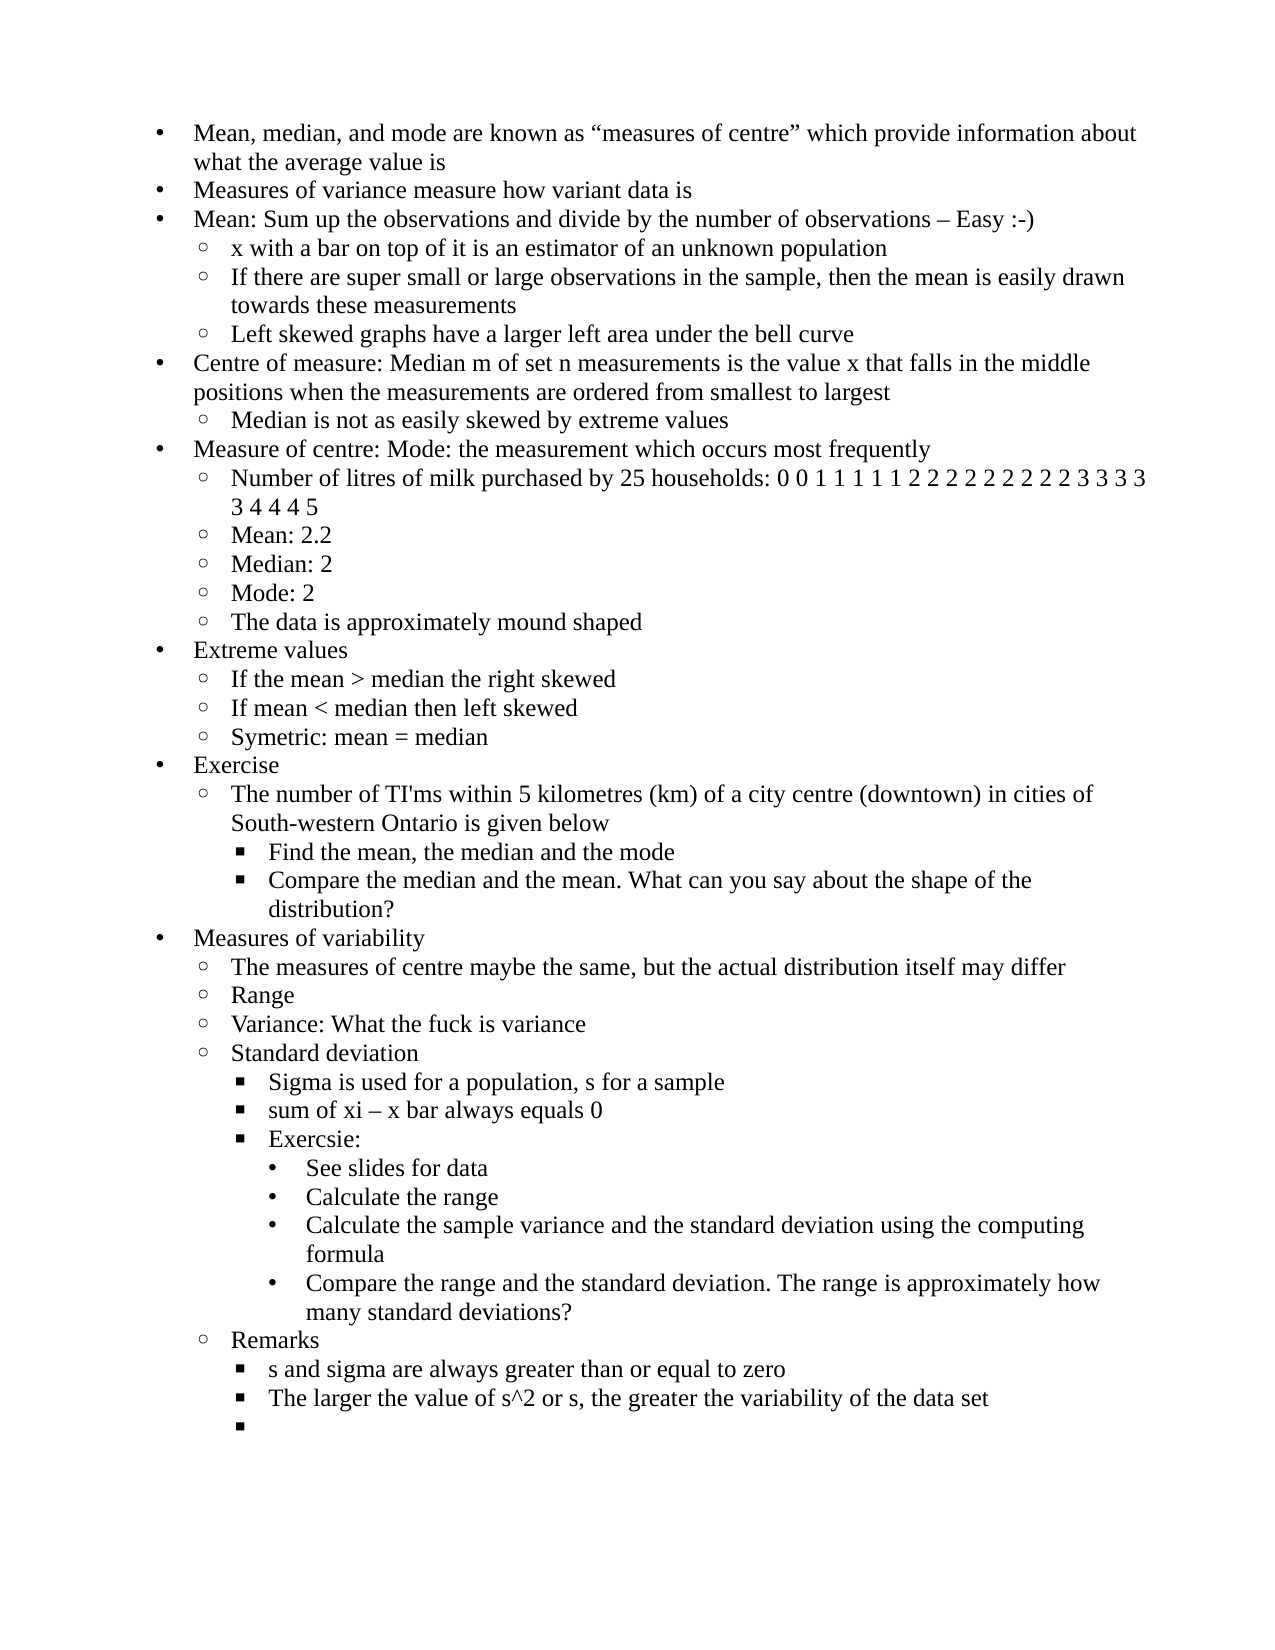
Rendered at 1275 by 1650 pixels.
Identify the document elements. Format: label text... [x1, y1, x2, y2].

list Symetric: mean = median [193, 722, 1157, 751]
list Range [193, 981, 1157, 1009]
list The larger the value of s^2 or s, the greater the variability of the data set [231, 1383, 1157, 1412]
list Remarks [193, 1326, 1157, 1354]
list Measures of variability [156, 923, 1157, 952]
list Measure of centre: Mode: the measurement which occurs most frequently [156, 434, 1157, 463]
list Mean, median, and mode are known as “measures of centre” which provide information about what the average value is [156, 118, 1157, 176]
list Number of litres of milk purchased by 25 households: 0 0 1 1 1 1 1 2 2 2 2 2 2 2 2 2 3 3 3 3 3 4 4 4 5 [193, 463, 1157, 521]
list x with a bar on top of it is an estimator of an unknown population [193, 233, 1157, 262]
list The number of TI'ms within 5 kilometres (km) of a city centre (downtown) in cities of South-western Ontario is given below [193, 779, 1157, 837]
list Variance: What the fuck is variance [193, 1009, 1157, 1038]
list Centre of measure: Median m of set n measurements is the value x that falls in the middle positions when the measurements are ordered from smallest to largest [156, 348, 1157, 406]
list The data is approximately mound shaped [193, 607, 1157, 636]
list Standard deviation [193, 1038, 1157, 1067]
list The measures of centre maybe the same, but the actual distribution itself may differ [193, 952, 1157, 981]
list Mean: Sum up the observations and divide by the number of observations – Easy :-) [156, 204, 1157, 233]
list Left skewed graphs have a larger left area under the bell curve [193, 319, 1157, 348]
list If mean < median then left skewed [193, 693, 1157, 722]
list Measures of variance measure how variant data is [156, 176, 1157, 204]
list Extreme values [156, 636, 1157, 664]
list Find the mean, the median and the mode [231, 837, 1157, 866]
list If there are super small or large observations in the sample, then the mean is easily drawn towards these measurements [193, 262, 1157, 319]
list Mode: 2 [193, 578, 1157, 607]
list sum of xi – x bar always equals 0 [231, 1096, 1157, 1124]
list Median is not as easily skewed by extreme values [193, 406, 1157, 434]
list Sigma is used for a population, s for a sample [231, 1067, 1157, 1096]
list Median: 2 [193, 549, 1157, 578]
list Compare the median and the mean. What can you say about the shape of the distribution? [231, 866, 1157, 923]
list Exercsie: [231, 1124, 1157, 1153]
list Mean: 2.2 [193, 521, 1157, 549]
list Compare the range and the standard deviation. The range is approximately how many standard deviations? [268, 1268, 1157, 1326]
list See slides for data [268, 1153, 1157, 1182]
list Calculate the range [268, 1182, 1157, 1211]
list Calculate the sample variance and the standard deviation using the computing formula [268, 1211, 1157, 1268]
list If the mean > median the right skewed [193, 664, 1157, 693]
list s and sigma are always greater than or equal to zero [231, 1354, 1157, 1383]
list Exercise [156, 751, 1157, 779]
